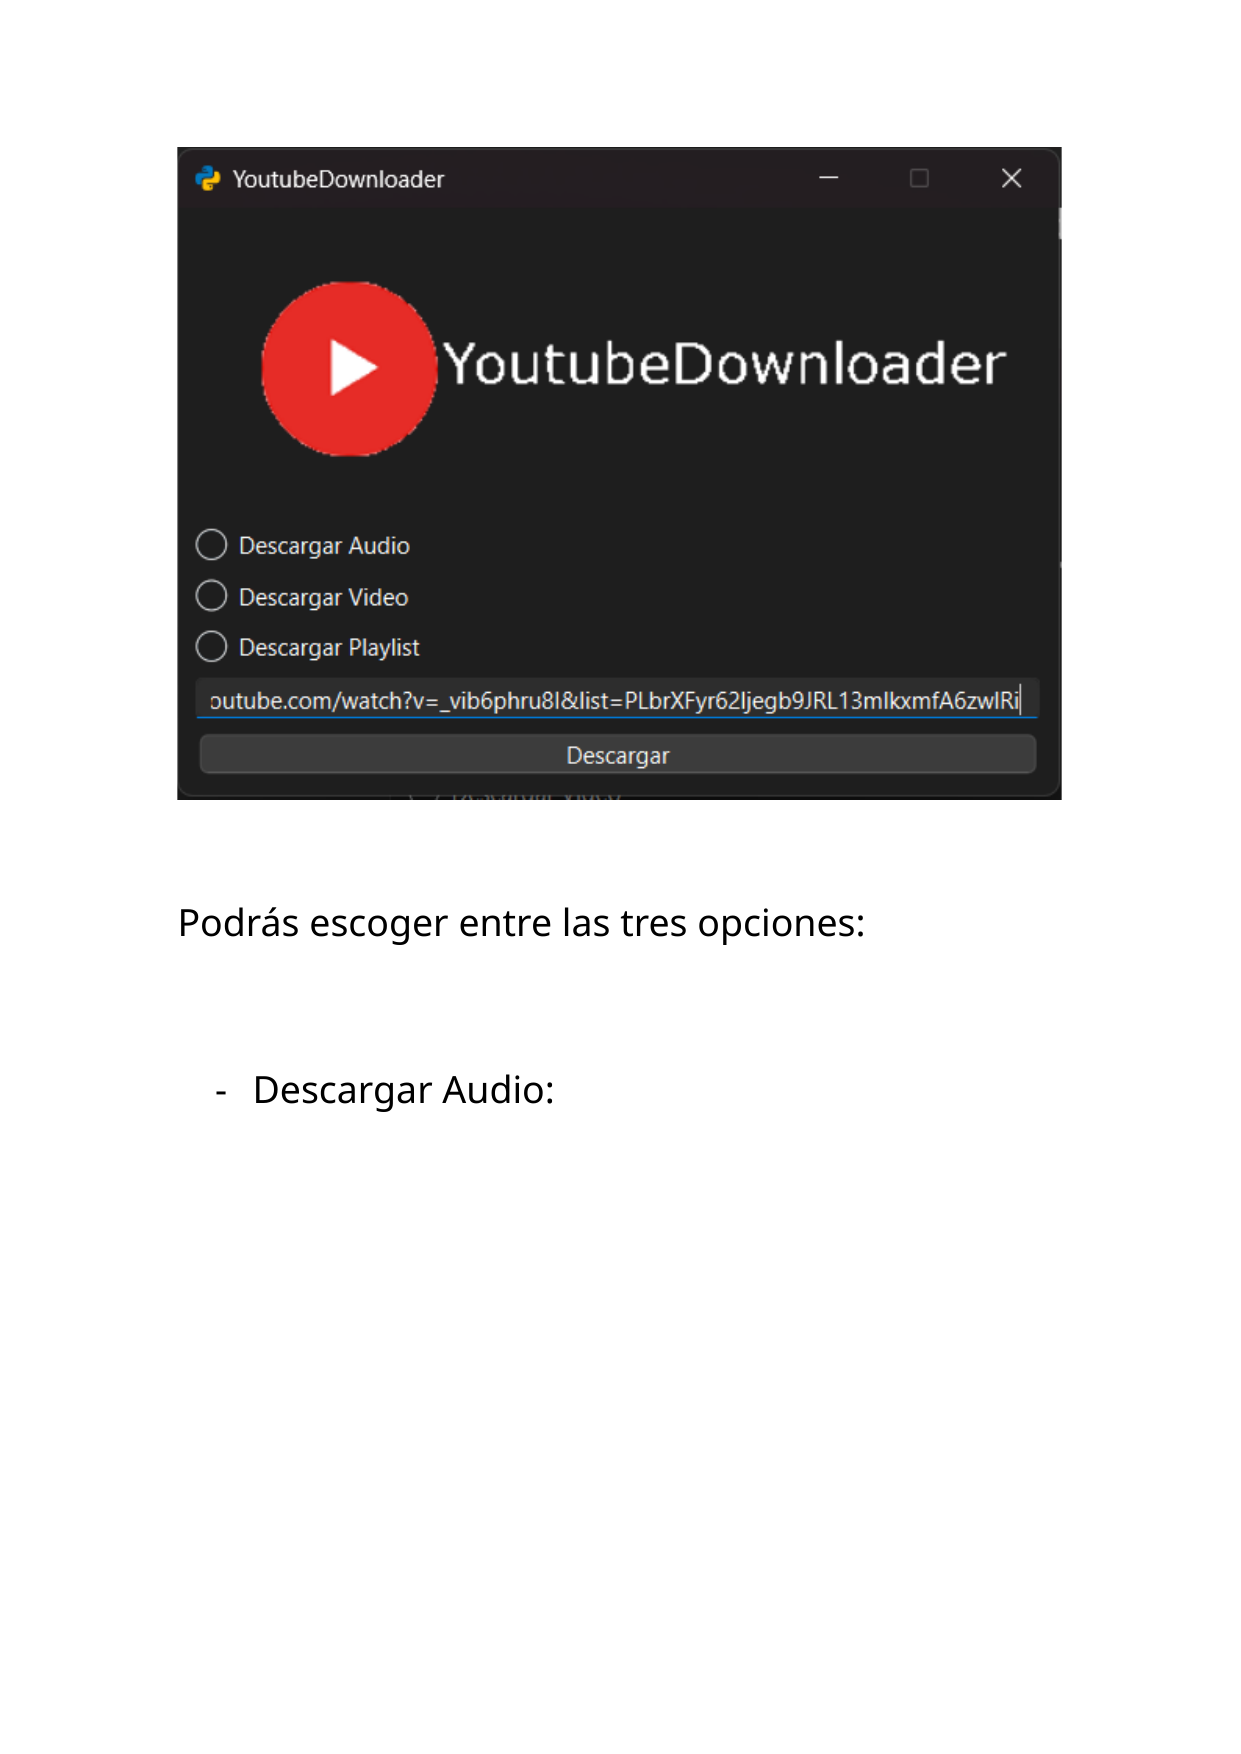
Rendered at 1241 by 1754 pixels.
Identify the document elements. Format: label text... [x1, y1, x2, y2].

list Descargar Audio: [215, 1064, 1063, 1115]
text Podrás escoger entre las tres opciones: [177, 896, 1063, 947]
